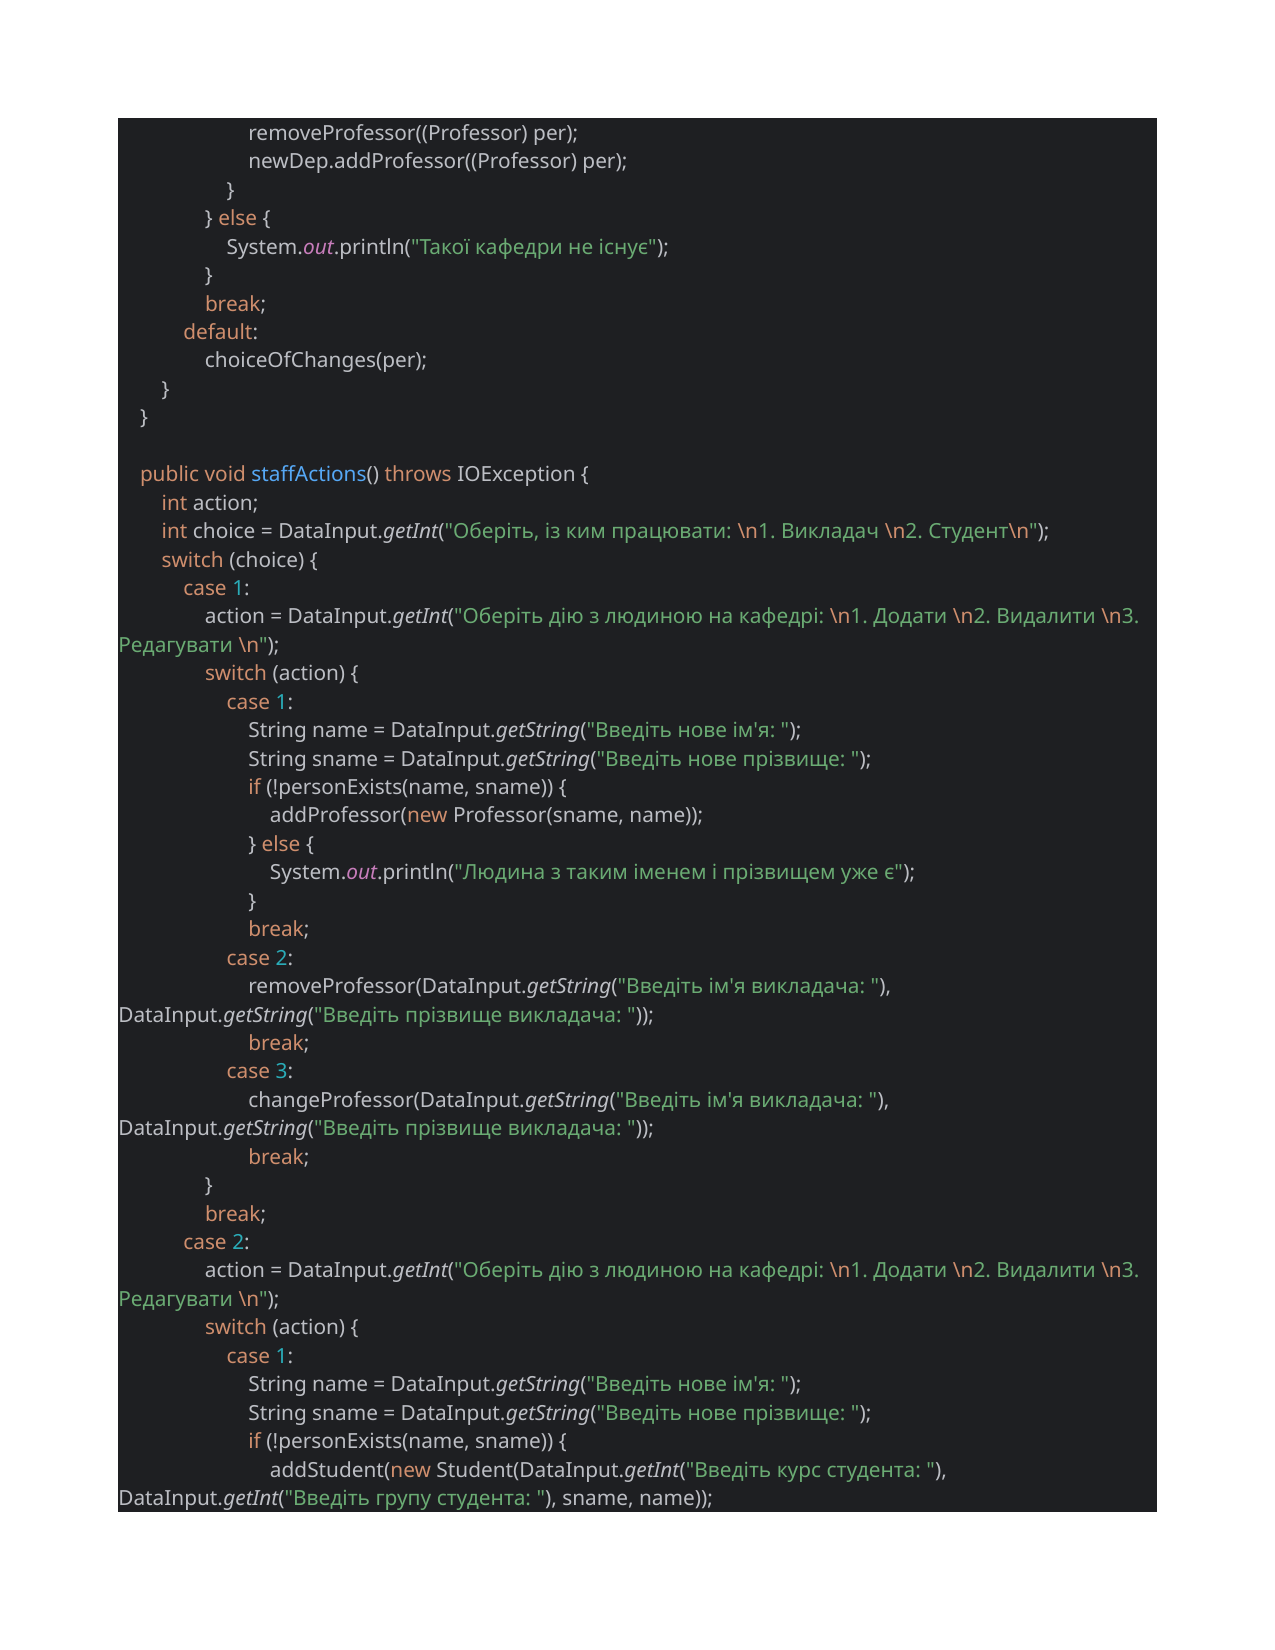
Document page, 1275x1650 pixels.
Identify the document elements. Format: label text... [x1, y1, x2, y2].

text removeProfessor((Professor) per); newDep.addProfessor((Professor) per); } } else { System.out.println("Такої кафедри не існує"); } break; default: choiceOfChanges(per); } } public void staffActions() throws IOException { int action; int choice = DataInput.getInt("Оберіть, із ким працювати: \n1. Викладач \n2. Студент\n"); switch (choice) { case 1: action = DataInput.getInt("Оберіть дію з людиною на кафедрі: \n1. Додати \n2. Видалити \n3. Редагувати \n"); switch (action) { case 1: String name = DataInput.getString("Введіть нове ім'я: "); String sname = DataInput.getString("Введіть нове прізвище: "); if (!personExists(name, sname)) { addProfessor(new Professor(sname, name)); } else { System.out.println("Людина з таким іменем і прізвищем уже є"); } break; case 2: removeProfessor(DataInput.getString("Введіть ім'я викладача: "), DataInput.getString("Введіть прізвище викладача: ")); break; case 3: changeProfessor(DataInput.getString("Введіть ім'я викладача: "), DataInput.getString("Введіть прізвище викладача: ")); break; } break; case 2: action = DataInput.getInt("Оберіть дію з людиною на кафедрі: \n1. Додати \n2. Видалити \n3. Редагувати \n"); switch (action) { case 1: String name = DataInput.getString("Введіть нове ім'я: "); String sname = DataInput.getString("Введіть нове прізвище: "); if (!personExists(name, sname)) { addStudent(new Student(DataInput.getInt("Введіть курс студента: "), DataInput.getInt("Введіть групу студента: "), sname, name)); [118, 118, 1157, 1512]
